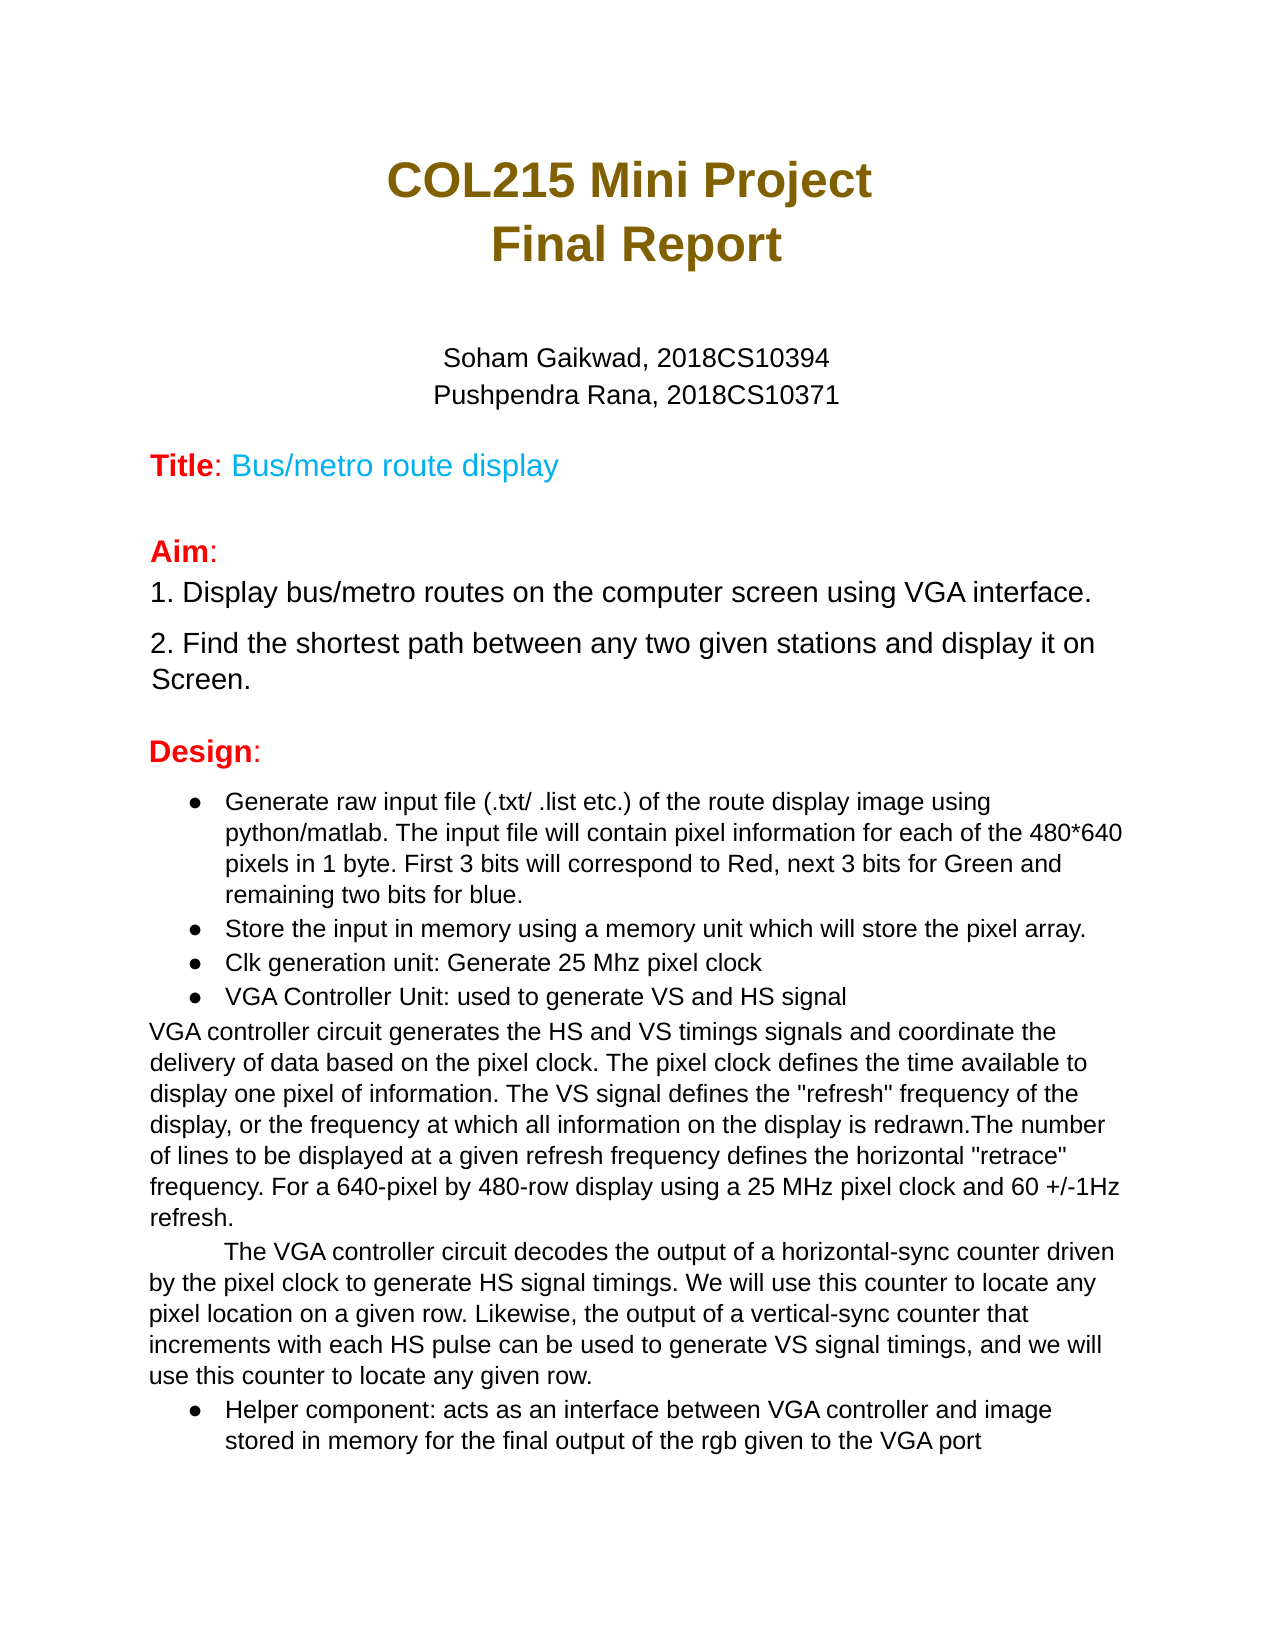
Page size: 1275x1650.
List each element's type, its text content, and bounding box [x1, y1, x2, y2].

text Design: [148, 733, 1138, 769]
text 1. Display bus/metro routes on the computer screen using VGA interface. [150, 575, 1130, 609]
text Final Report [150, 215, 1123, 272]
text VGA controller circuit generates the HS and VS timings signals and coordinate the delivery of data based on the pixel clock. The pixel clock defines the time available to display one pixel of information. The VS signal defines the "refresh" frequency of the display, or the frequency at which all information on the display is redrawn.The number of lines to be displayed at a given refresh frequency defines the horizontal "retrace" frequency. For a 640-pixel by 480-row display using a 25 MHz pixel clock and 60 +/-1Hz refresh. [148, 1016, 1126, 1231]
text Aim: [150, 533, 1138, 569]
list Store the input in memory using a memory unit which will store the pixel array. [225, 914, 1126, 943]
list Clk generation unit: Generate 25 Mhz pixel clock [225, 948, 1126, 977]
list Helper component: acts as an interface between VGA controller and image stored in memory for the final output of the rgb given to the VGA port [187, 1395, 1126, 1455]
list VGA Controller Unit: used to generate VS and HS signal [225, 982, 1126, 1011]
list Generate raw input file (.txt/ .list etc.) of the route display image using python/matlab. The input file will contain pixel information for each of the 480*640 pixels in 1 byte. First 3 bits will correspond to Red, next 3 bits for Green and remaining two bits for blue. [187, 787, 1126, 908]
text 2. Find the shortest path between any two given stations and display it on Screen. [150, 626, 1130, 696]
text COL215 Mini Project [150, 150, 1123, 207]
text Pushpendra Rana, 2018CS10371 [150, 379, 1123, 410]
text The VGA controller circuit decodes the output of a horizontal-sync counter driven by the pixel clock to generate HS signal timings. We will use this counter to locate any pixel location on a given row. Likewise, the output of a vertical-sync counter that increments with each HS pulse can be used to generate VS signal timings, and we will use this counter to locate any given row. [148, 1237, 1126, 1390]
text Title: Bus/metro route display [150, 447, 1130, 483]
text Soham Gaikwad, 2018CS10394 [150, 342, 1123, 373]
